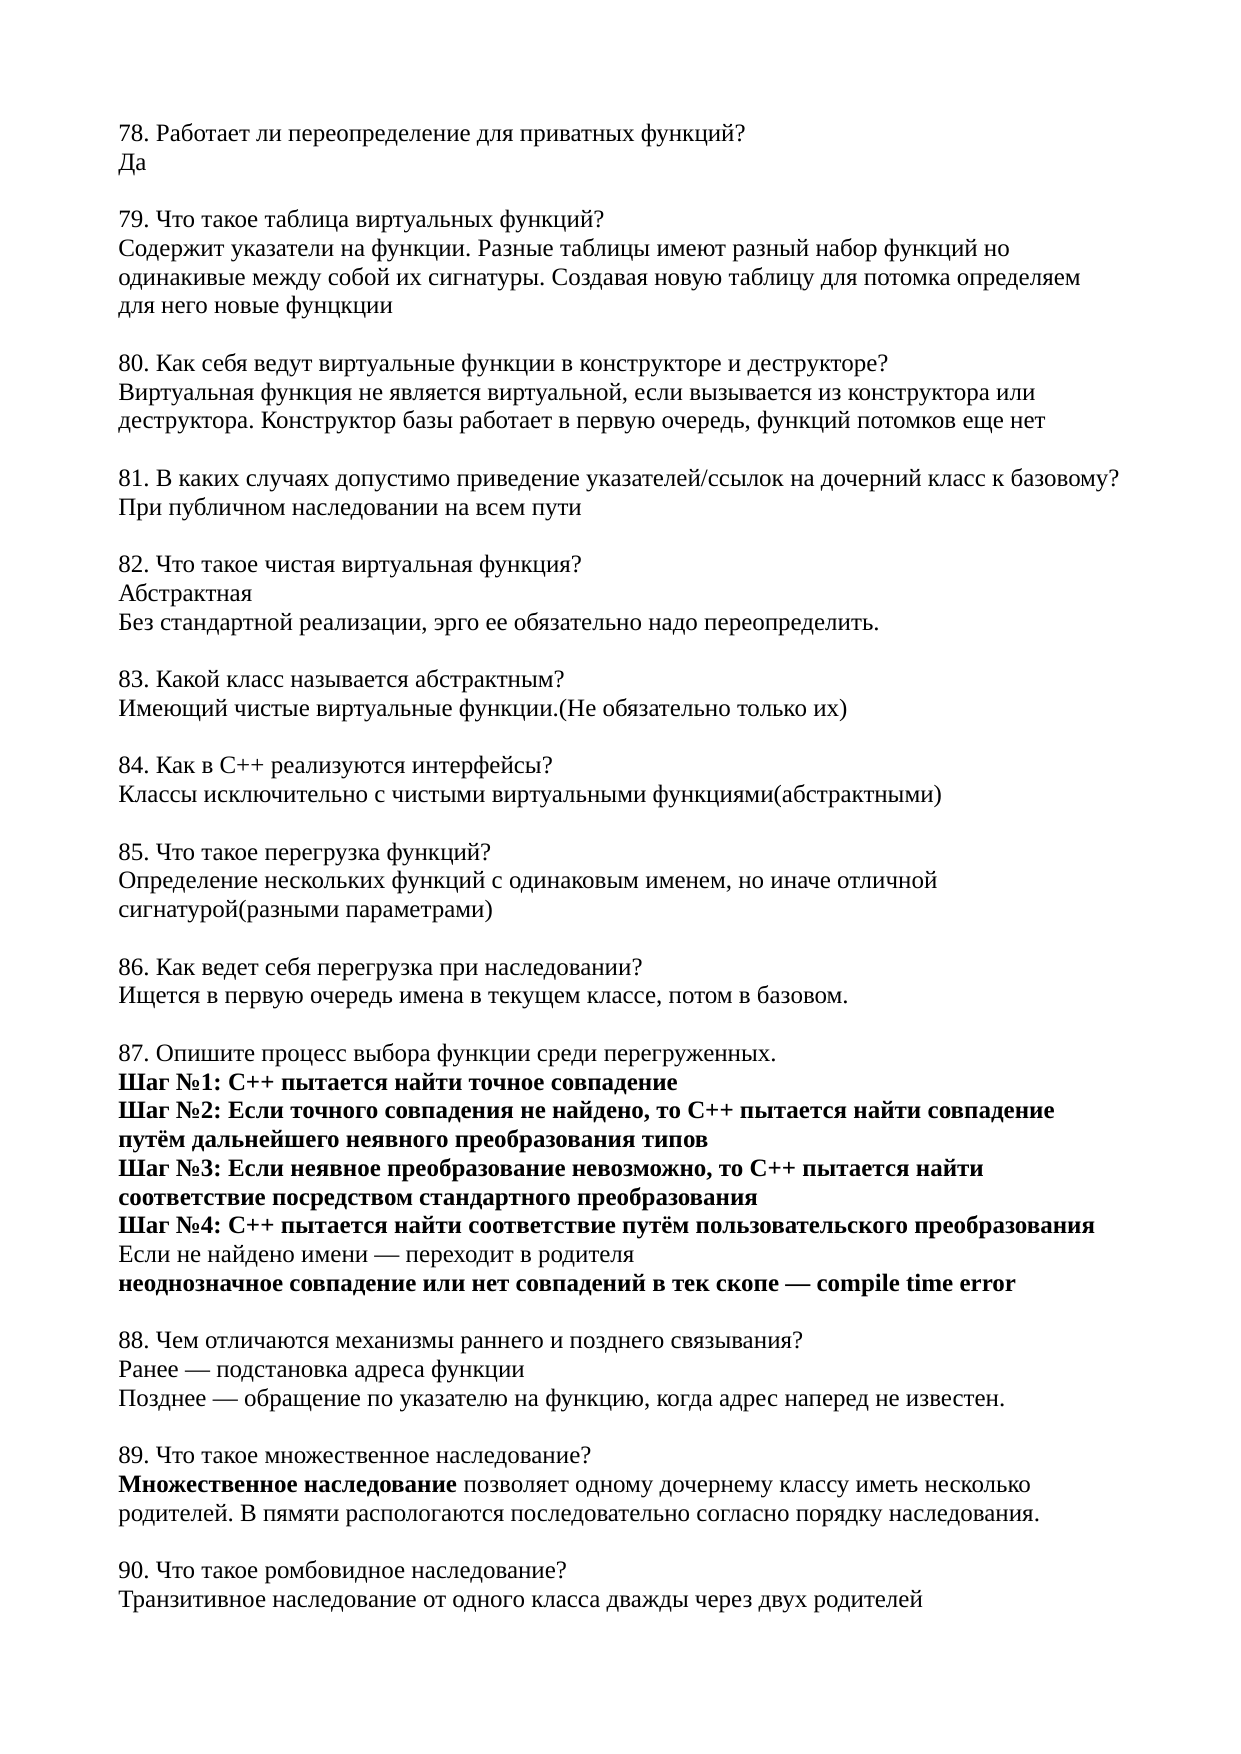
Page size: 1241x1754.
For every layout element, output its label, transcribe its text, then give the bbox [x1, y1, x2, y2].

text Шаг №1: C++ пытается найти точное совпадение [118, 1067, 1122, 1096]
text Классы исключительно с чистыми виртуальными функциями(абстрактными) [118, 779, 1122, 808]
text При публичном наследовании на всем пути [118, 492, 1122, 521]
text Транзитивное наследование от одного класса дважды через двух родителей [118, 1584, 1122, 1613]
text 82. Что такое чистая виртуальная функция? [118, 549, 1122, 578]
text 81. В каких случаях допустимо приведение указателей/ссылок на дочерний класс к базовому? [118, 463, 1122, 492]
text 78. Работает ли переопределение для приватных функций? [118, 118, 1122, 147]
text Содержит указатели на функции. Разные таблицы имеют разный набор функций но одинакивые между собой их сигнатуры. Создавая новую таблицу для потомка определяем для него новые фунцкции [118, 233, 1122, 319]
text Шаг №3: Если неявное преобразование невозможно, то C++ пытается найти соответствие посредством стандартного преобразования [118, 1153, 1122, 1211]
text Абстрактная [118, 578, 1122, 607]
text Ищется в первую очередь имена в текущем классе, потом в базовом. [118, 981, 1122, 1009]
text 80. Как себя ведут виртуальные функции в конструкторе и деструкторе? [118, 348, 1122, 377]
text Множественное наследование позволяет одному дочернему классу иметь несколько родителей. В пямяти распологаются последовательно согласно порядку наследования. [118, 1469, 1122, 1527]
text Ранее — подстановка адреса функции [118, 1354, 1122, 1383]
text Имеющий чистые виртуальные функции.(Не обязательно только их) [118, 693, 1122, 722]
text Позднее — обращение по указателю на функцию, когда адрес наперед не известен. [118, 1383, 1122, 1412]
text неоднозначное совпадение или нет совпадений в тек скопе — compile time error [118, 1268, 1122, 1297]
text 89. Что такое множественное наследование? [118, 1441, 1122, 1469]
text 88. Чем отличаются механизмы раннего и позднего связывания? [118, 1326, 1122, 1354]
text Шаг №2: Если точного совпадения не найдено, то C++ пытается найти совпадение путём дальнейшего неявного преобразования типов [118, 1096, 1122, 1153]
text Без стандартной реализации, эрго ее обязательно надо переопределить. [118, 607, 1122, 636]
text 84. Как в С++ реализуются интерфейсы? [118, 751, 1122, 779]
text Шаг №4: C++ пытается найти соответствие путём пользовательского преобразования [118, 1211, 1122, 1239]
text 83. Какой класс называется абстрактным? [118, 664, 1122, 693]
text Виртуальная функция не является виртуальной, если вызывается из конструктора или деструктора. Конструктор базы работает в первую очередь, функций потомков еще нет [118, 377, 1122, 434]
text 79. Что такое таблица виртуальных функций? [118, 204, 1122, 233]
text 90. Что такое ромбовидное наследование? [118, 1556, 1122, 1584]
text Если не найдено имени — переходит в родителя [118, 1239, 1122, 1268]
text 85. Что такое перегрузка функций? [118, 837, 1122, 866]
text Определение нескольких функций с одинаковым именем, но иначе отличной сигнатурой(разными параметрами) [118, 866, 1122, 923]
text 87. Опишите процесс выбора функции среди перегруженных. [118, 1038, 1122, 1067]
text 86. Как ведет себя перегрузка при наследовании? [118, 952, 1122, 981]
text Да [118, 147, 1122, 176]
